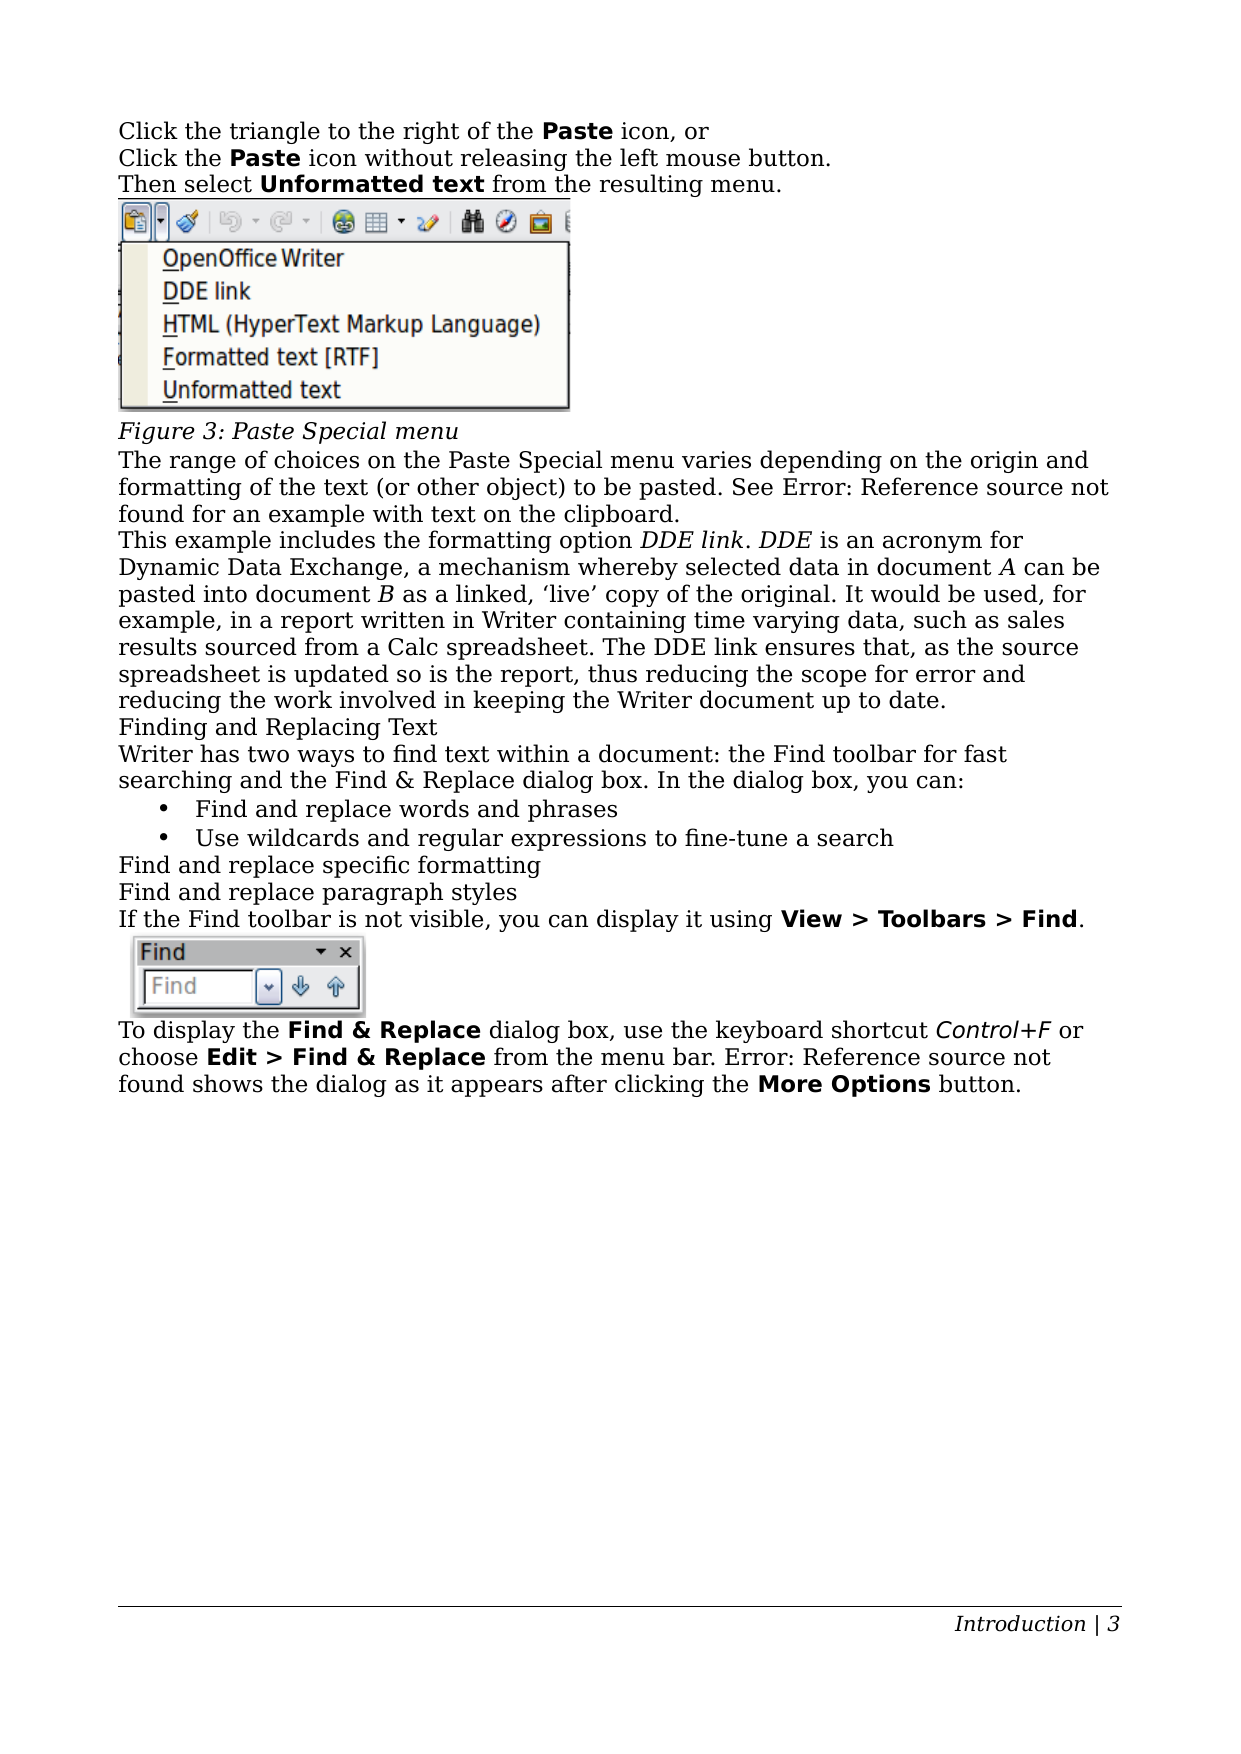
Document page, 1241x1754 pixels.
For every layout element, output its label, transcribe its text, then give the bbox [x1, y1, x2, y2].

text This example includes the formatting option DDE link. DDE is an acronym for Dynamic Data Exchange, a mechanism whereby selected data in document A can be pasted into document B as a linked, ‘live’ copy of the original. It would be used, for example, in a report written in Writer containing time varying data, such as sales results sourced from a Calc spreadsheet. The DDE link ensures that, as the source spreadsheet is updated so is the report, thus reducing the scope for error and reducing the work involved in keeping the Writer document up to date. [118, 527, 1122, 714]
text The range of choices on the Paste Special menu varies depending on the origin and formatting of the text (or other object) to be pasted. See Error: Reference source not found for an example with text on the clipboard. [118, 447, 1122, 527]
text If the Find toolbar is not visible, you can display it using View > Toolbars > Find. [118, 906, 1122, 932]
list Use wildcards and regular expressions to fine-tune a search [156, 823, 1122, 852]
text Click the Paste icon without releasing the left mouse button. [118, 145, 1122, 171]
text Finding and Replacing Text [118, 714, 1122, 741]
text Find and replace specific formatting [118, 852, 1122, 879]
text Find and replace paragraph styles [118, 879, 1122, 906]
picture [129, 932, 367, 1018]
list Find and replace words and phrases [156, 794, 1122, 823]
picture [118, 198, 571, 412]
text Figure 3: Paste Special menu [118, 418, 571, 444]
text To display the Find & Replace dialog box, use the keyboard shortcut Control+F or choose Edit > Find & Replace from the menu bar. Error: Reference source not found shows the dialog as it appears after clicking the More Options button. [118, 1017, 1122, 1097]
text Writer has two ways to find text within a document: the Find toolbar for fast searching and the Find & Replace dialog box. In the dialog box, you can: [118, 741, 1122, 794]
text Click the triangle to the right of the Paste icon, or [118, 118, 1122, 145]
text Then select Unformatted text from the resulting menu. [118, 171, 1122, 198]
